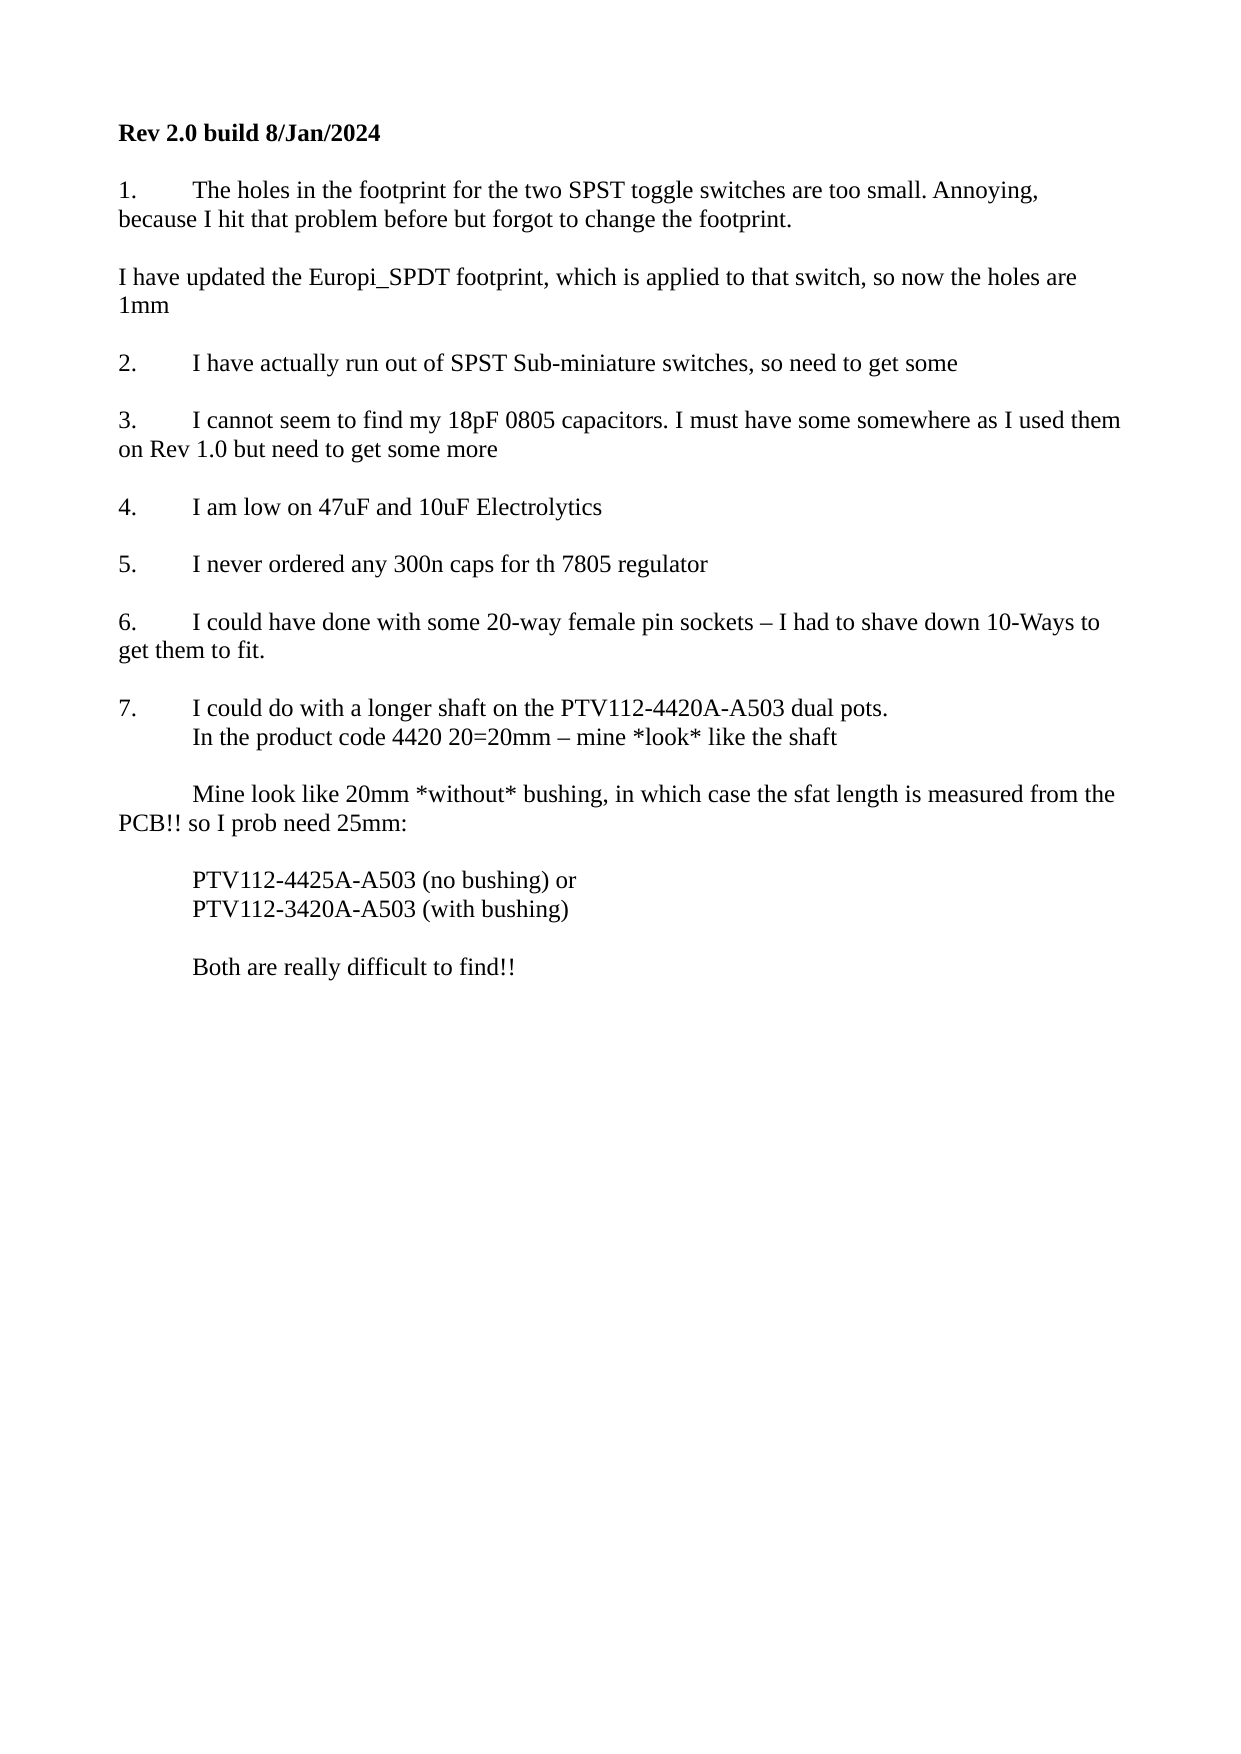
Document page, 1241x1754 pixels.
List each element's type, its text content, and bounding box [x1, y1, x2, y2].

text I have updated the Europi_SPDT footprint, which is applied to that switch, so now the holes are 1mm [118, 262, 1122, 319]
text Both are really difficult to find!! [118, 952, 1122, 981]
text 6. I could have done with some 20-way female pin sockets – I had to shave down 10-Ways to get them to fit. [118, 607, 1122, 664]
text 2. I have actually run out of SPST Sub-miniature switches, so need to get some [118, 348, 1122, 377]
text PTV112-4425A-A503 (no bushing) or [118, 866, 1122, 894]
text 3. I cannot seem to find my 18pF 0805 capacitors. I must have some somewhere as I used them on Rev 1.0 but need to get some more [118, 406, 1122, 463]
text In the product code 4420 20=20mm – mine *look* like the shaft [118, 722, 1122, 751]
text Mine look like 20mm *without* bushing, in which case the sfat length is measured from the PCB!! so I prob need 25mm: [118, 779, 1122, 837]
text 7. I could do with a longer shaft on the PTV112-4420A-A503 dual pots. [118, 693, 1122, 722]
text 1. The holes in the footprint for the two SPST toggle switches are too small. Annoying, because I hit that problem before but forgot to change the footprint. [118, 176, 1122, 233]
text 4. I am low on 47uF and 10uF Electrolytics [118, 492, 1122, 521]
text 5. I never ordered any 300n caps for th 7805 regulator [118, 549, 1122, 578]
text PTV112-3420A-A503 (with bushing) [118, 894, 1122, 923]
text Rev 2.0 build 8/Jan/2024 [118, 118, 1122, 147]
